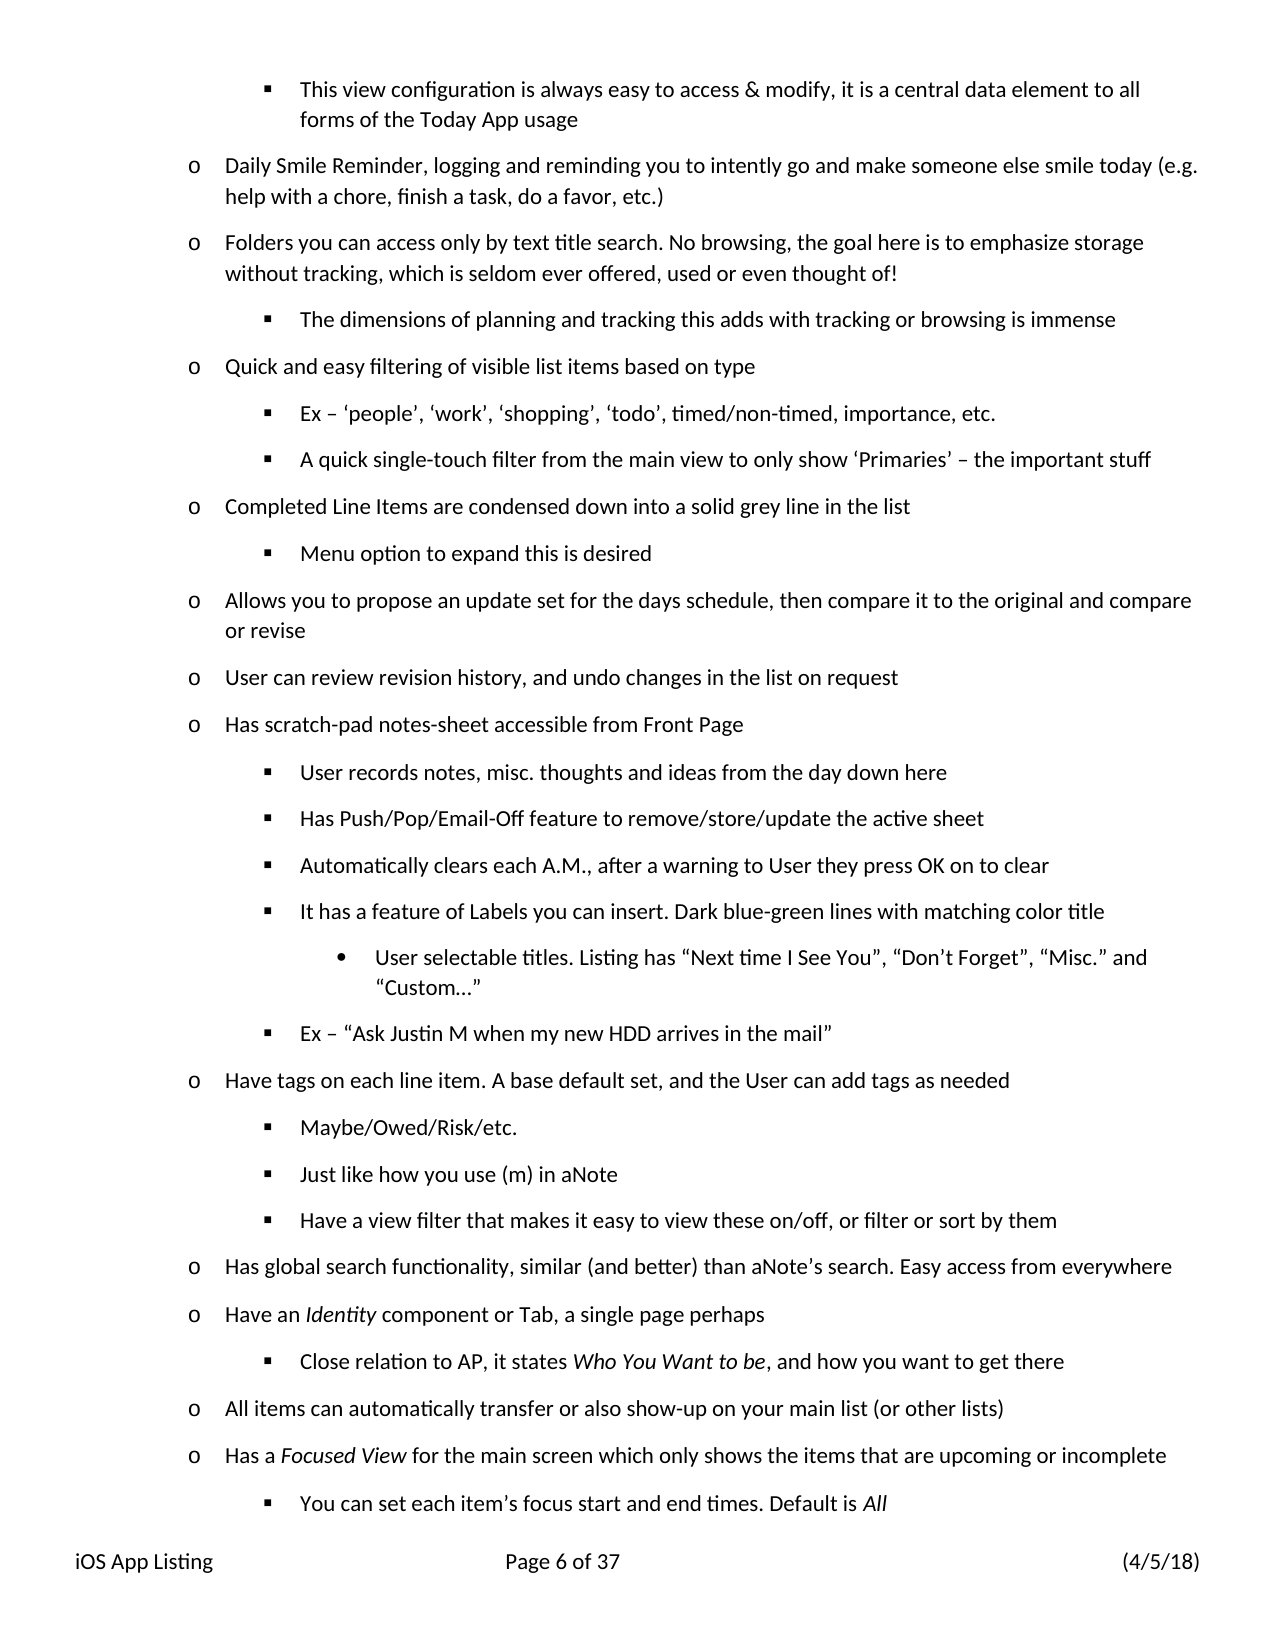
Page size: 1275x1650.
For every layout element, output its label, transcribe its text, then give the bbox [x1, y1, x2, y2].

list Ex – ‘people’, ‘work’, ‘shopping’, ‘todo’, timed/non-timed, importance, etc. [262, 399, 1200, 427]
list It has a feature of Labels you can insert. Dark blue-green lines with matching color title [262, 897, 1200, 925]
list Just like how you use (m) in aNote [262, 1160, 1200, 1188]
list Have a view filter that makes it easy to view these on/off, or filter or sort by them [262, 1206, 1200, 1234]
list User records notes, misc. thoughts and ideas from the day down here [262, 758, 1200, 786]
list Have tags on each line item. A base default set, and the User can add tags as needed [187, 1066, 1200, 1095]
list You can set each item’s focus start and end times. Default is All [262, 1489, 1200, 1517]
list Daily Smile Reminder, logging and reminding you to intently go and make someone else smile today (e.g. help with a chore, finish a task, do a favor, etc.) [187, 151, 1200, 210]
list Has a Focused View for the main screen which only shows the items that are upcoming or incomplete [187, 1441, 1200, 1470]
list Close relation to AP, it states Who You Want to be, and how you want to get there [262, 1347, 1200, 1375]
list Has Push/Pop/Email-Off feature to remove/store/update the active sheet [262, 804, 1200, 832]
list Automatically clears each A.M., after a warning to User they press OK on to clear [262, 851, 1200, 879]
list Maybe/Owed/Risk/etc. [262, 1113, 1200, 1141]
list User selectable titles. Listing has “Next time I See You”, “Don’t Forget”, “Misc.” and “Custom…” [337, 943, 1200, 1001]
list Quick and easy filtering of visible list items based on type [187, 352, 1200, 381]
list User can review revision history, and undo changes in the list on request [187, 663, 1200, 692]
list Allows you to propose an update set for the days schedule, then compare it to the original and compare or revise [187, 586, 1200, 645]
list Ex – “Ask Justin M when my new HDD arrives in the mail” [262, 1019, 1200, 1047]
list A quick single-touch filter from the main view to only show ‘Primaries’ – the important stuff [262, 446, 1200, 474]
list Folders you can access only by text title search. No browsing, the goal here is to emphasize storage without tracking, which is seldom ever offered, used or even thought of! [187, 228, 1200, 287]
list The dimensions of planning and tracking this adds with tracking or browsing is immense [262, 305, 1200, 333]
list Has scratch-pad notes-sheet accessible from Front Page [187, 711, 1200, 740]
list Have an Identity component or Tab, a single page perhaps [187, 1300, 1200, 1329]
list This view configuration is always easy to access & modify, it is a central data element to all forms of the Today App usage [262, 75, 1200, 133]
list Menu option to expand this is desired [262, 539, 1200, 567]
list All items can automatically transfer or also show-up on your main list (or other lists) [187, 1394, 1200, 1423]
list Has global search functionality, similar (and better) than aNote’s search. Easy access from everywhere [187, 1252, 1200, 1282]
list Completed Line Items are condensed down into a solid grey line in the list [187, 492, 1200, 521]
